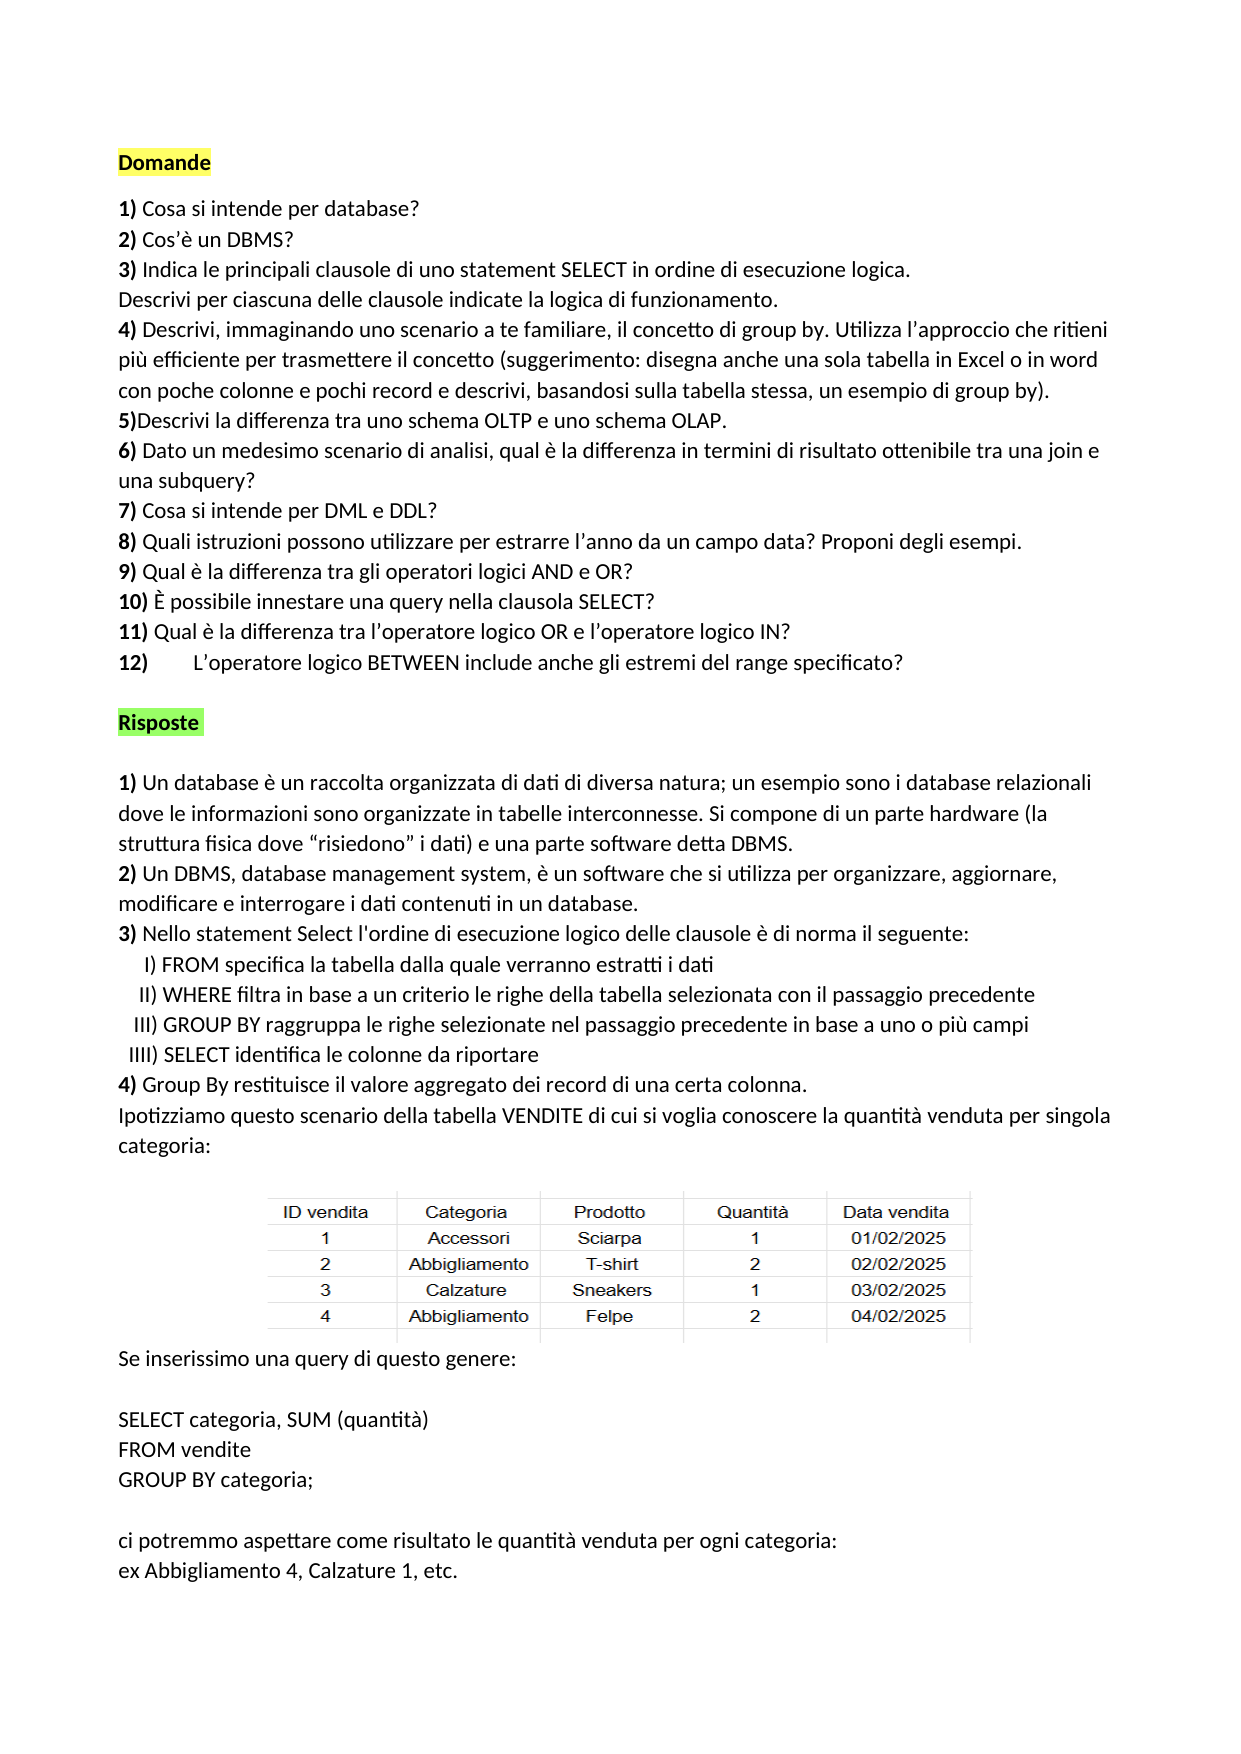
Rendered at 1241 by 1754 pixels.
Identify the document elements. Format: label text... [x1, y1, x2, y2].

list 6) Dato un medesimo scenario di analisi, qual è la differenza in termini di risultato ottenibile tra una join e una subquery? [118, 436, 1122, 494]
list 9) Qual è la differenza tra gli operatori logici AND e OR? [118, 557, 1122, 585]
list 4) Group By restituisce il valore aggregato dei record di una certa colonna. [118, 1071, 1122, 1098]
list 4) Descrivi, immaginando uno scenario a te familiare, il concetto di group by. Utilizza l’approccio che ritieni più efficiente per trasmettere il concetto (suggerimento: disegna anche una sola tabella in Excel o in word con poche colonne e pochi record e descrivi, basandosi sulla tabella stessa, un esempio di group by). [118, 315, 1122, 404]
list Se inserissimo una query di questo genere: [118, 1191, 1122, 1373]
list Ipotizziamo questo scenario della tabella VENDITE di cui si voglia conoscere la quantità venduta per singola categoria: [118, 1101, 1122, 1159]
list SELECT categoria, SUM (quantità) [118, 1405, 1122, 1433]
list FROM vendite [118, 1435, 1122, 1463]
list ex Abbigliamento 4, Calzature 1, etc. [118, 1556, 1122, 1584]
picture [267, 1191, 973, 1343]
list GROUP BY categoria; [118, 1465, 1122, 1493]
list III) GROUP BY raggruppa le righe selezionate nel passaggio precedente in base a uno o più campi [118, 1010, 1122, 1038]
list Descrivi per ciascuna delle clausole indicate la logica di funzionamento. [118, 285, 1122, 313]
text Domande [118, 148, 1122, 176]
list 2) Un DBMS, database management system, è un software che si utilizza per organizzare, aggiornare, modificare e interrogare i dati contenuti in un database. [118, 859, 1122, 917]
list I) FROM specifica la tabella dalla quale verranno estratti i dati [118, 950, 1122, 978]
list 11) Qual è la differenza tra l’operatore logico OR e l’operatore logico IN? [118, 617, 1122, 645]
list 2) Cos’è un DBMS? [118, 225, 1122, 253]
list 5)Descrivi la differenza tra uno schema OLTP e uno schema OLAP. [118, 406, 1122, 434]
list 1) Un database è un raccolta organizzata di dati di diversa natura; un esempio sono i database relazionali dove le informazioni sono organizzate in tabelle interconnesse. Si compone di un parte hardware (la struttura fisica dove “risiedono” i dati) e una parte software detta DBMS. [118, 768, 1122, 857]
list ci potremmo aspettare come risultato le quantità venduta per ogni categoria: [118, 1526, 1122, 1554]
list 7) Cosa si intende per DML e DDL? [118, 497, 1122, 524]
list 3) Indica le principali clausole di uno statement SELECT in ordine di esecuzione logica. [118, 255, 1122, 283]
list IIII) SELECT identifica le colonne da riportare [118, 1040, 1122, 1068]
list 8) Quali istruzioni possono utilizzare per estrarre l’anno da un campo data? Proponi degli esempi. [118, 527, 1122, 555]
list II) WHERE filtra in base a un criterio le righe della tabella selezionata con il passaggio precedente [118, 980, 1122, 1008]
list 1) Cosa si intende per database? [118, 194, 1122, 222]
list 3) Nello statement Select l'ordine di esecuzione logico delle clausole è di norma il seguente: [118, 919, 1122, 947]
list L’operatore logico BETWEEN include anche gli estremi del range specificato? [118, 648, 1122, 676]
list 10) È possibile innestare una query nella clausola SELECT? [118, 587, 1122, 615]
list Risposte [118, 708, 1122, 736]
